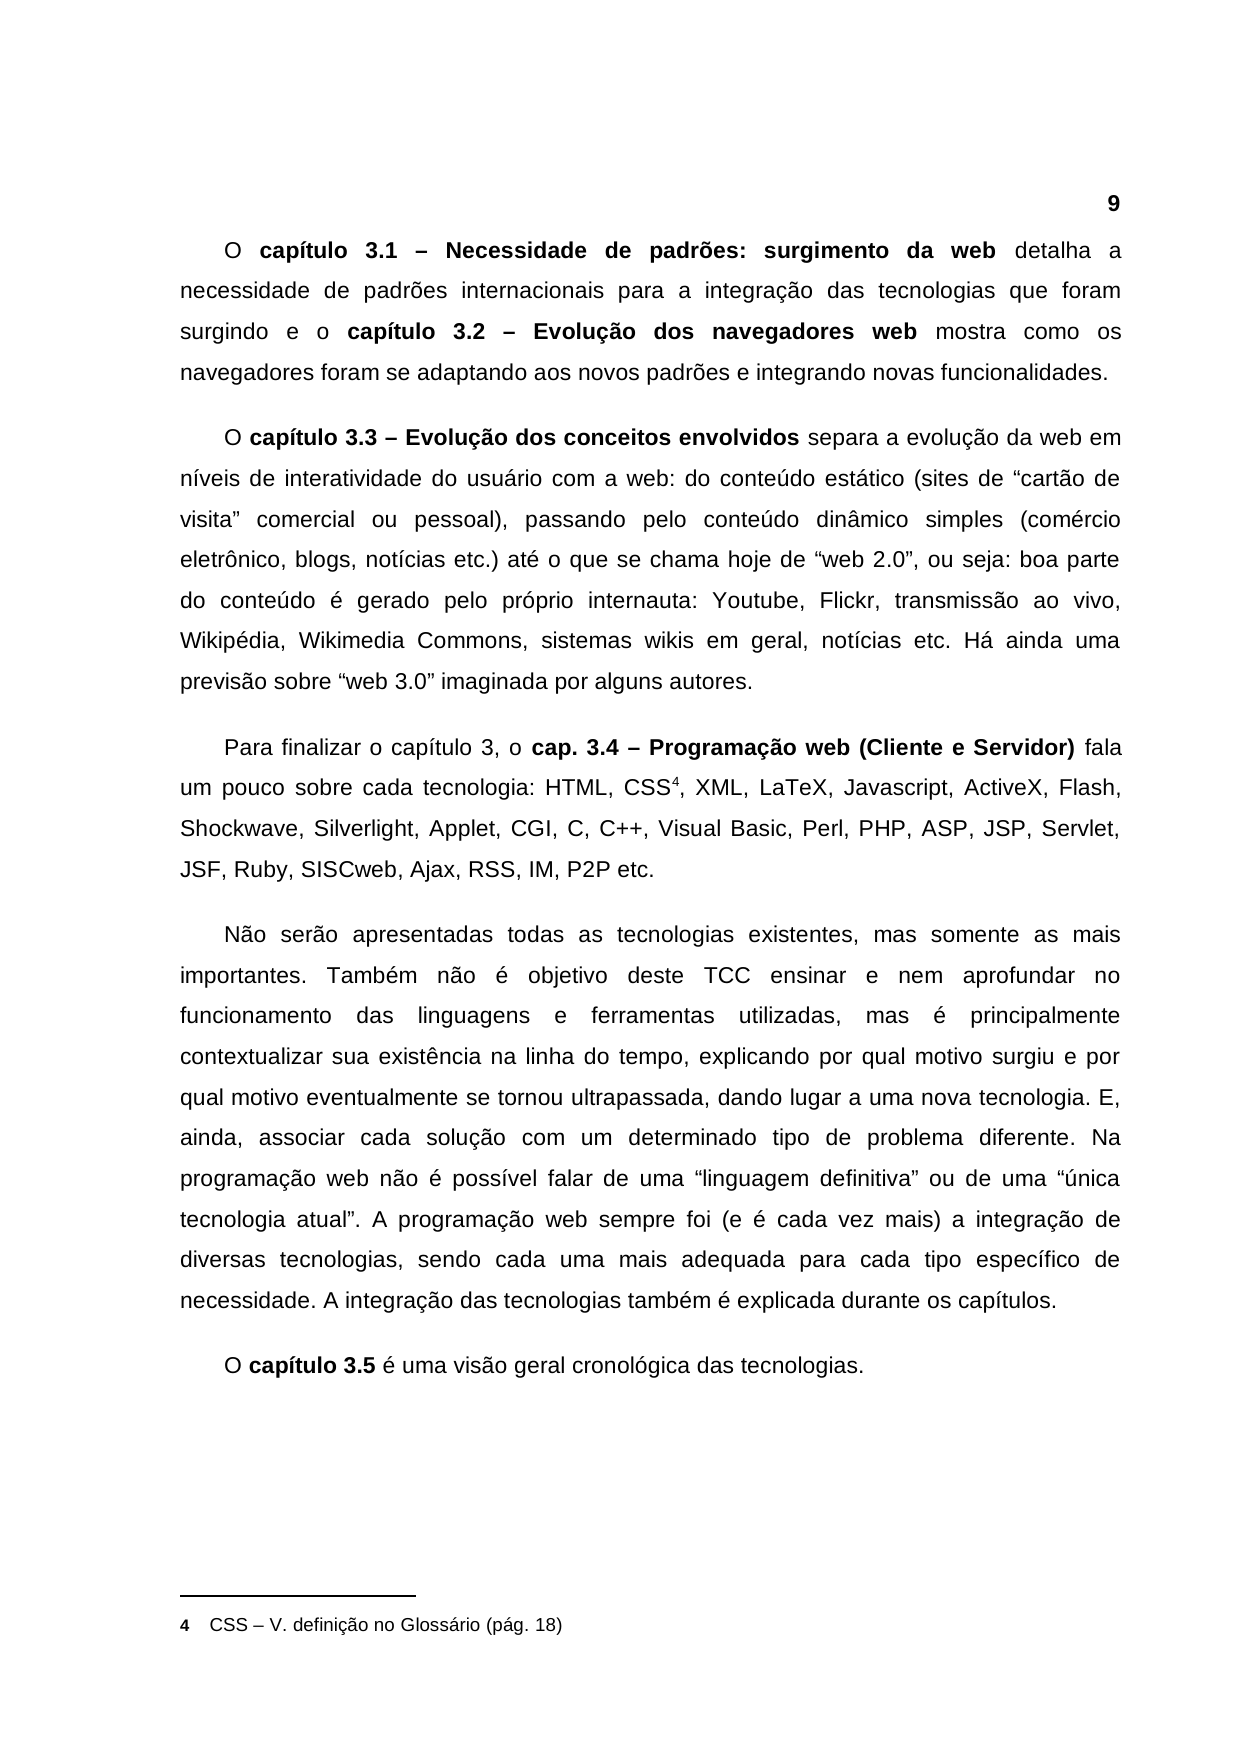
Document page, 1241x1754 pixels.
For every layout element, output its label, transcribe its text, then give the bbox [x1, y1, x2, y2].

text O capítulo 3.5 é uma visão geral cronológica das tecnologias. [180, 1352, 1122, 1379]
text Não serão apresentadas todas as tecnologias existentes, mas somente as mais importantes. Também não é objetivo deste TCC ensinar e nem aprofundar no funcionamento das linguagens e ferramentas utilizadas, mas é principalmente contextualizar sua existência na linha do tempo, explicando por qual motivo surgiu e por qual motivo eventualmente se tornou ultrapassada, dando lugar a uma nova tecnologia. E, ainda, associar cada solução com um determinado tipo de problema diferente. Na programação web não é possível falar de uma “linguagem definitiva” ou de uma “única tecnologia atual”. A programação web sempre foi (e é cada vez mais) a integração de diversas tecnologias, sendo cada uma mais adequada para cada tipo específico de necessidade. A integração das tecnologias também é explicada durante os capítulos. [180, 921, 1122, 1313]
text CSS – V. definição no Glossário (pág. 18) [180, 1614, 1122, 1636]
text Para finalizar o capítulo 3, o cap. 3.4 – Programação web (Cliente e Servidor) fala um pouco sobre cada tecnologia: HTML, CSS, XML, LaTeX, Javascript, ActiveX, Flash, Shockwave, Silverlight, Applet, CGI, C, C++, Visual Basic, Perl, PHP, ASP, JSP, Servlet, JSF, Ruby, SISCweb, Ajax, RSS, IM, P2P etc. [180, 733, 1122, 882]
text O capítulo 3.1 – Necessidade de padrões: surgimento da web detalha a necessidade de padrões internacionais para a integração das tecnologias que foram surgindo e o capítulo 3.2 – Evolução dos navegadores web mostra como os navegadores foram se adaptando aos novos padrões e integrando novas funcionalidades. [180, 236, 1122, 385]
text O capítulo 3.3 – Evolução dos conceitos envolvidos separa a evolução da web em níveis de interatividade do usuário com a web: do conteúdo estático (sites de “cartão de visita” comercial ou pessoal), passando pelo conteúdo dinâmico simples (comércio eletrônico, blogs, notícias etc.) até o que se chama hoje de “web 2.0”, ou seja: boa parte do conteúdo é gerado pelo próprio internauta: Youtube, Flickr, transmissão ao vivo, Wikipédia, Wikimedia Commons, sistemas wikis em geral, notícias etc. Há ainda uma previsão sobre “web 3.0” imaginada por alguns autores. [180, 424, 1122, 694]
